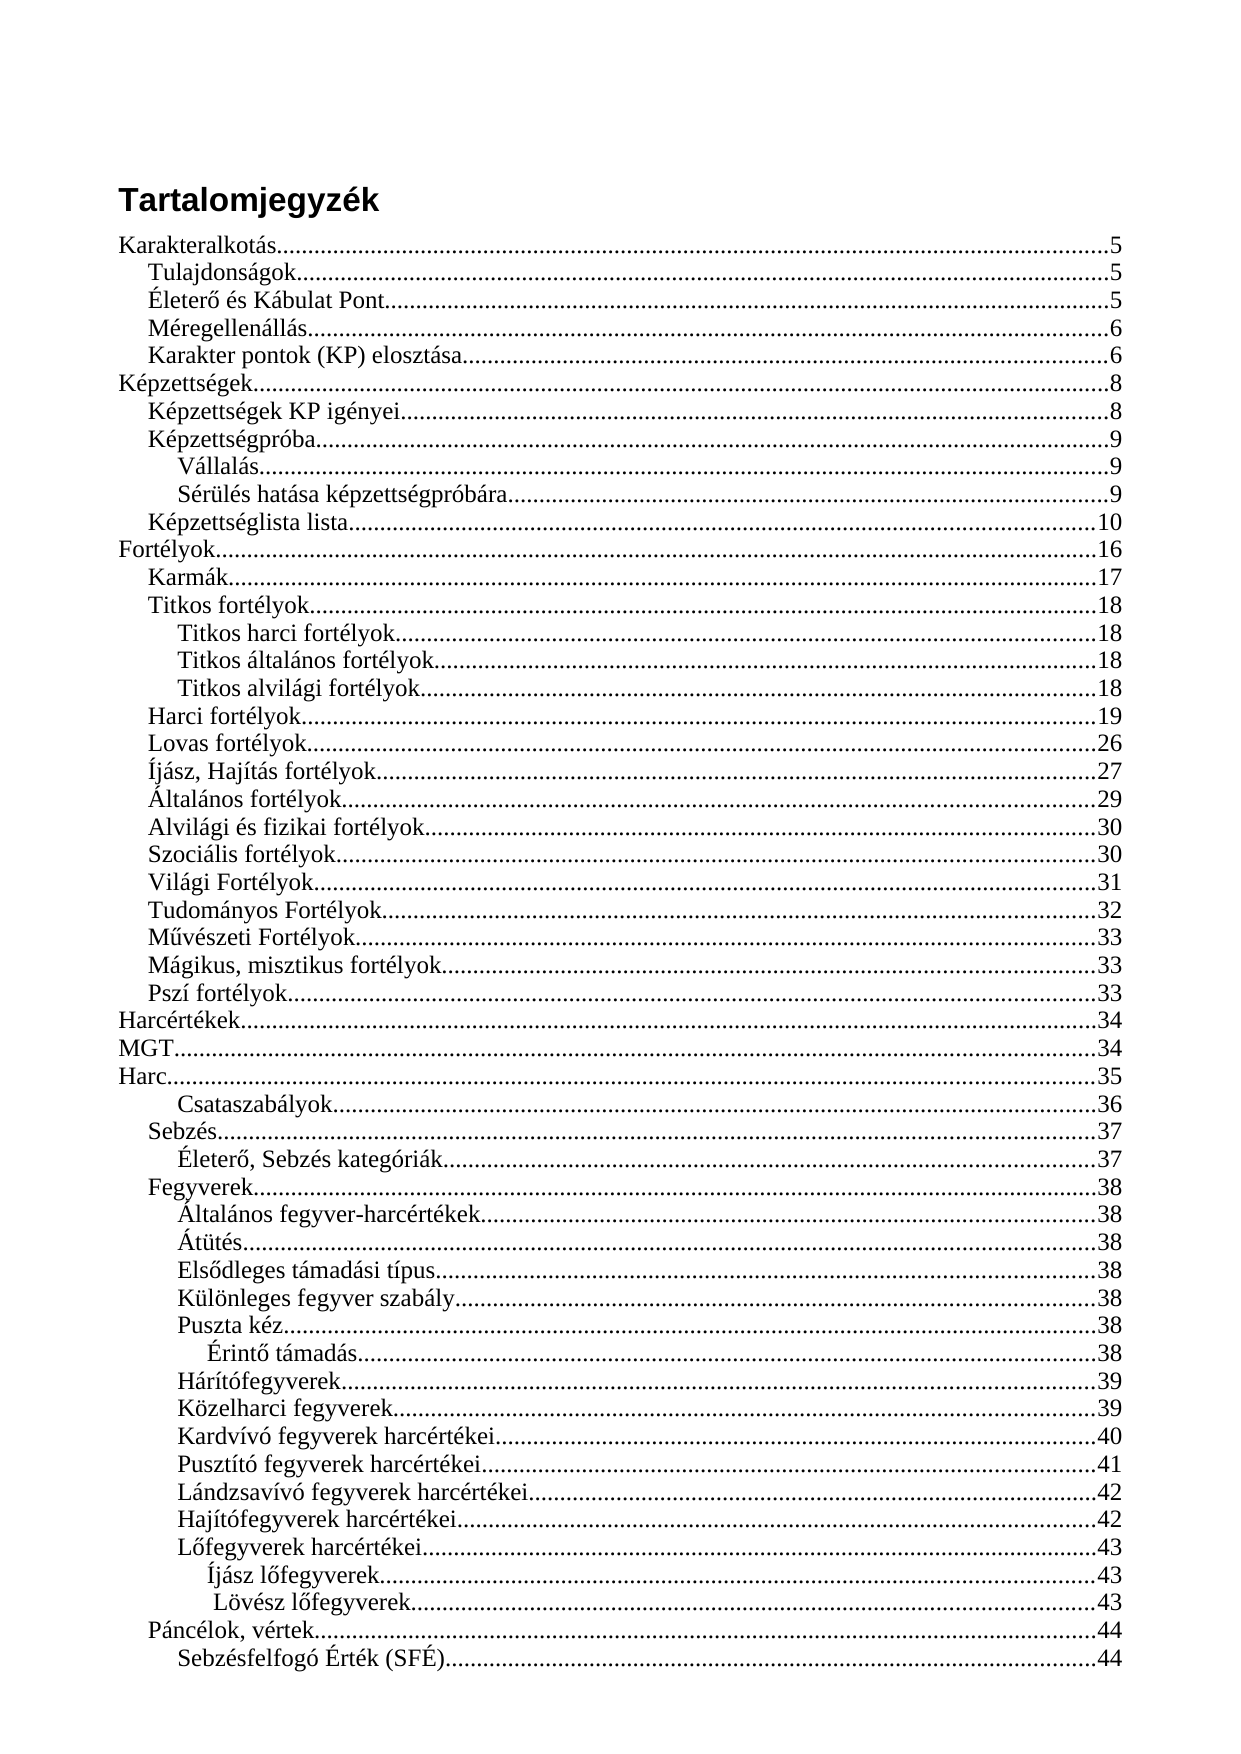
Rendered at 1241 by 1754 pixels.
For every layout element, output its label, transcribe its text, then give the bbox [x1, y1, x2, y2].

text Kardvívó fegyverek harcértékei 40 [177, 1422, 1122, 1450]
text Közelharci fegyverek 39 [177, 1394, 1122, 1422]
text Titkos alvilági fortélyok 18 [177, 674, 1122, 702]
text Tulajdonságok 5 [148, 258, 1122, 286]
text Képzettségek KP igényei 8 [148, 397, 1122, 425]
text Képzettséglista lista 10 [148, 508, 1122, 536]
text Hárítófegyverek 39 [177, 1367, 1122, 1394]
text Méregellenállás 6 [148, 314, 1122, 342]
text Szociális fortélyok 30 [148, 840, 1122, 868]
text Sebzés 37 [148, 1117, 1122, 1145]
text Páncélok, vértek 44 [148, 1616, 1122, 1644]
text Különleges fegyver szabály 38 [177, 1284, 1122, 1311]
text Íjász, Hajítás fortélyok 27 [148, 757, 1122, 785]
subtitle Tartalomjegyzék [118, 181, 1122, 218]
text Érintő támadás 38 [207, 1339, 1122, 1367]
text Harci fortélyok 19 [148, 702, 1122, 729]
text Karmák 17 [148, 563, 1122, 591]
text Képzettségpróba 9 [148, 425, 1122, 452]
text Világi Fortélyok 31 [148, 868, 1122, 896]
text Elsődleges támadási típus 38 [177, 1256, 1122, 1284]
text Íjász lőfegyverek 43 [207, 1561, 1122, 1588]
text Lándzsavívó fegyverek harcértékei 42 [177, 1478, 1122, 1505]
text Művészeti Fortélyok 33 [148, 923, 1122, 951]
text Lőfegyverek harcértékei 43 [177, 1533, 1122, 1561]
text Harc 35 [118, 1062, 1122, 1090]
text Képzettségek 8 [118, 369, 1122, 397]
text MGT 34 [118, 1034, 1122, 1062]
text Pszí fortélyok 33 [148, 979, 1122, 1007]
text Fegyverek 38 [148, 1173, 1122, 1201]
text Vállalás 9 [177, 452, 1122, 480]
text Életerő, Sebzés kategóriák 37 [177, 1145, 1122, 1173]
text Titkos általános fortélyok 18 [177, 646, 1122, 674]
text Életerő és Kábulat Pont 5 [148, 286, 1122, 314]
text Átütés 38 [177, 1228, 1122, 1256]
text Karakteralkotás 5 [118, 231, 1122, 258]
text Pusztító fegyverek harcértékei 41 [177, 1450, 1122, 1478]
text Karakter pontok (KP) elosztása 6 [148, 342, 1122, 369]
text Általános fegyver-harcértékek 38 [177, 1201, 1122, 1228]
text Sérülés hatása képzettségpróbára 9 [177, 480, 1122, 508]
text Sebzésfelfogó Érték (SFÉ) 44 [177, 1644, 1122, 1672]
text Harcértékek 34 [118, 1007, 1122, 1034]
text Titkos fortélyok 18 [148, 591, 1122, 619]
text Lovas fortélyok 26 [148, 729, 1122, 757]
text Alvilági és fizikai fortélyok 30 [148, 813, 1122, 840]
text Tudományos Fortélyok 32 [148, 896, 1122, 923]
text Fortélyok 16 [118, 536, 1122, 563]
text Mágikus, misztikus fortélyok 33 [148, 951, 1122, 979]
text Hajítófegyverek harcértékei 42 [177, 1505, 1122, 1533]
text Titkos harci fortélyok 18 [177, 619, 1122, 646]
text Általános fortélyok 29 [148, 785, 1122, 813]
text Csataszabályok 36 [177, 1090, 1122, 1117]
text Puszta kéz 38 [177, 1311, 1122, 1339]
text Lövész lőfegyverek 43 [207, 1588, 1122, 1616]
